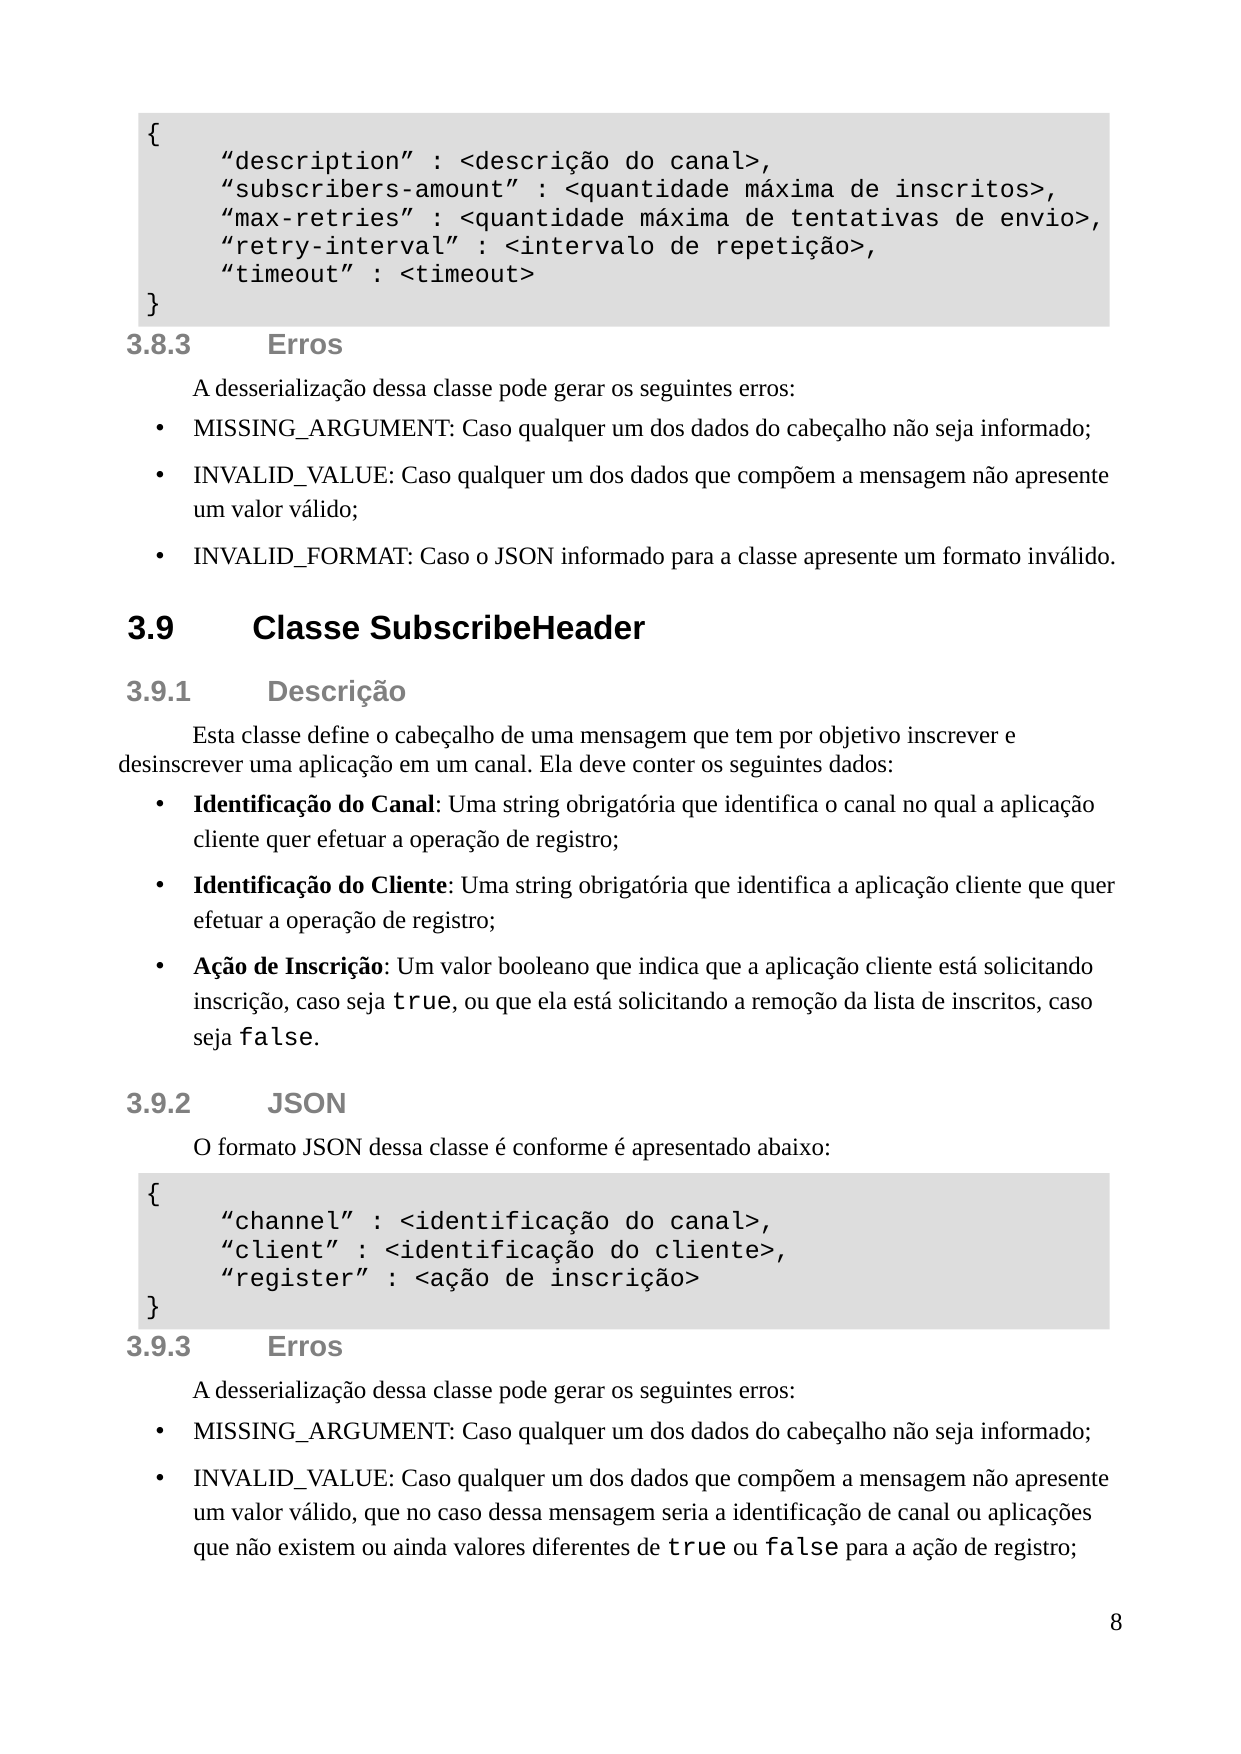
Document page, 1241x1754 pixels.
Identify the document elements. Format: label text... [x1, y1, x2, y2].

subtitle A desserialização dessa classe pode gerar os seguintes erros: [118, 373, 1122, 401]
subtitle A desserialização dessa classe pode gerar os seguintes erros: [118, 1375, 1122, 1404]
subtitle INVALID_VALUE: Caso qualquer um dos dados que compõem a mensagem não apresente um valor válido, que no caso dessa mensagem seria a identificação de canal ou aplicações que não existem ou ainda valores diferentes de true ou false para a ação de registro; [156, 1463, 1122, 1562]
subtitle Ação de Inscrição: Um valor booleano que indica que a aplicação cliente está solicitando inscrição, caso seja true, ou que ela está solicitando a remoção da lista de inscritos, caso seja false. [156, 951, 1122, 1053]
subtitle Classe SubscribeHeader [118, 608, 1122, 647]
subtitle Identificação do Canal: Uma string obrigatória que identifica o canal no qual a aplicação cliente quer efetuar a operação de registro; [156, 789, 1122, 853]
subtitle INVALID_VALUE: Caso qualquer um dos dados que compõem a mensagem não apresente um valor válido; [156, 460, 1122, 523]
subtitle Identificação do Cliente: Uma string obrigatória que identifica a aplicação cliente que quer efetuar a operação de registro; [156, 870, 1122, 933]
subtitle Esta classe define o cabeçalho de uma mensagem que tem por objetivo inscrever e desinscrever uma aplicação em um canal. Ela deve conter os seguintes dados: [118, 720, 1122, 777]
subtitle Descrição [118, 674, 1122, 707]
subtitle Erros [118, 118, 1122, 360]
subtitle JSON [118, 1086, 1122, 1119]
subtitle O formato JSON dessa classe é conforme é apresentado abaixo: [193, 1132, 1122, 1161]
subtitle MISSING_ARGUMENT: Caso qualquer um dos dados do cabeçalho não seja informado; [156, 413, 1122, 442]
subtitle MISSING_ARGUMENT: Caso qualquer um dos dados do cabeçalho não seja informado; [156, 1416, 1122, 1445]
subtitle Erros [118, 1193, 1122, 1363]
subtitle INVALID_FORMAT: Caso o JSON informado para a classe apresente um formato inválido. [156, 541, 1122, 569]
